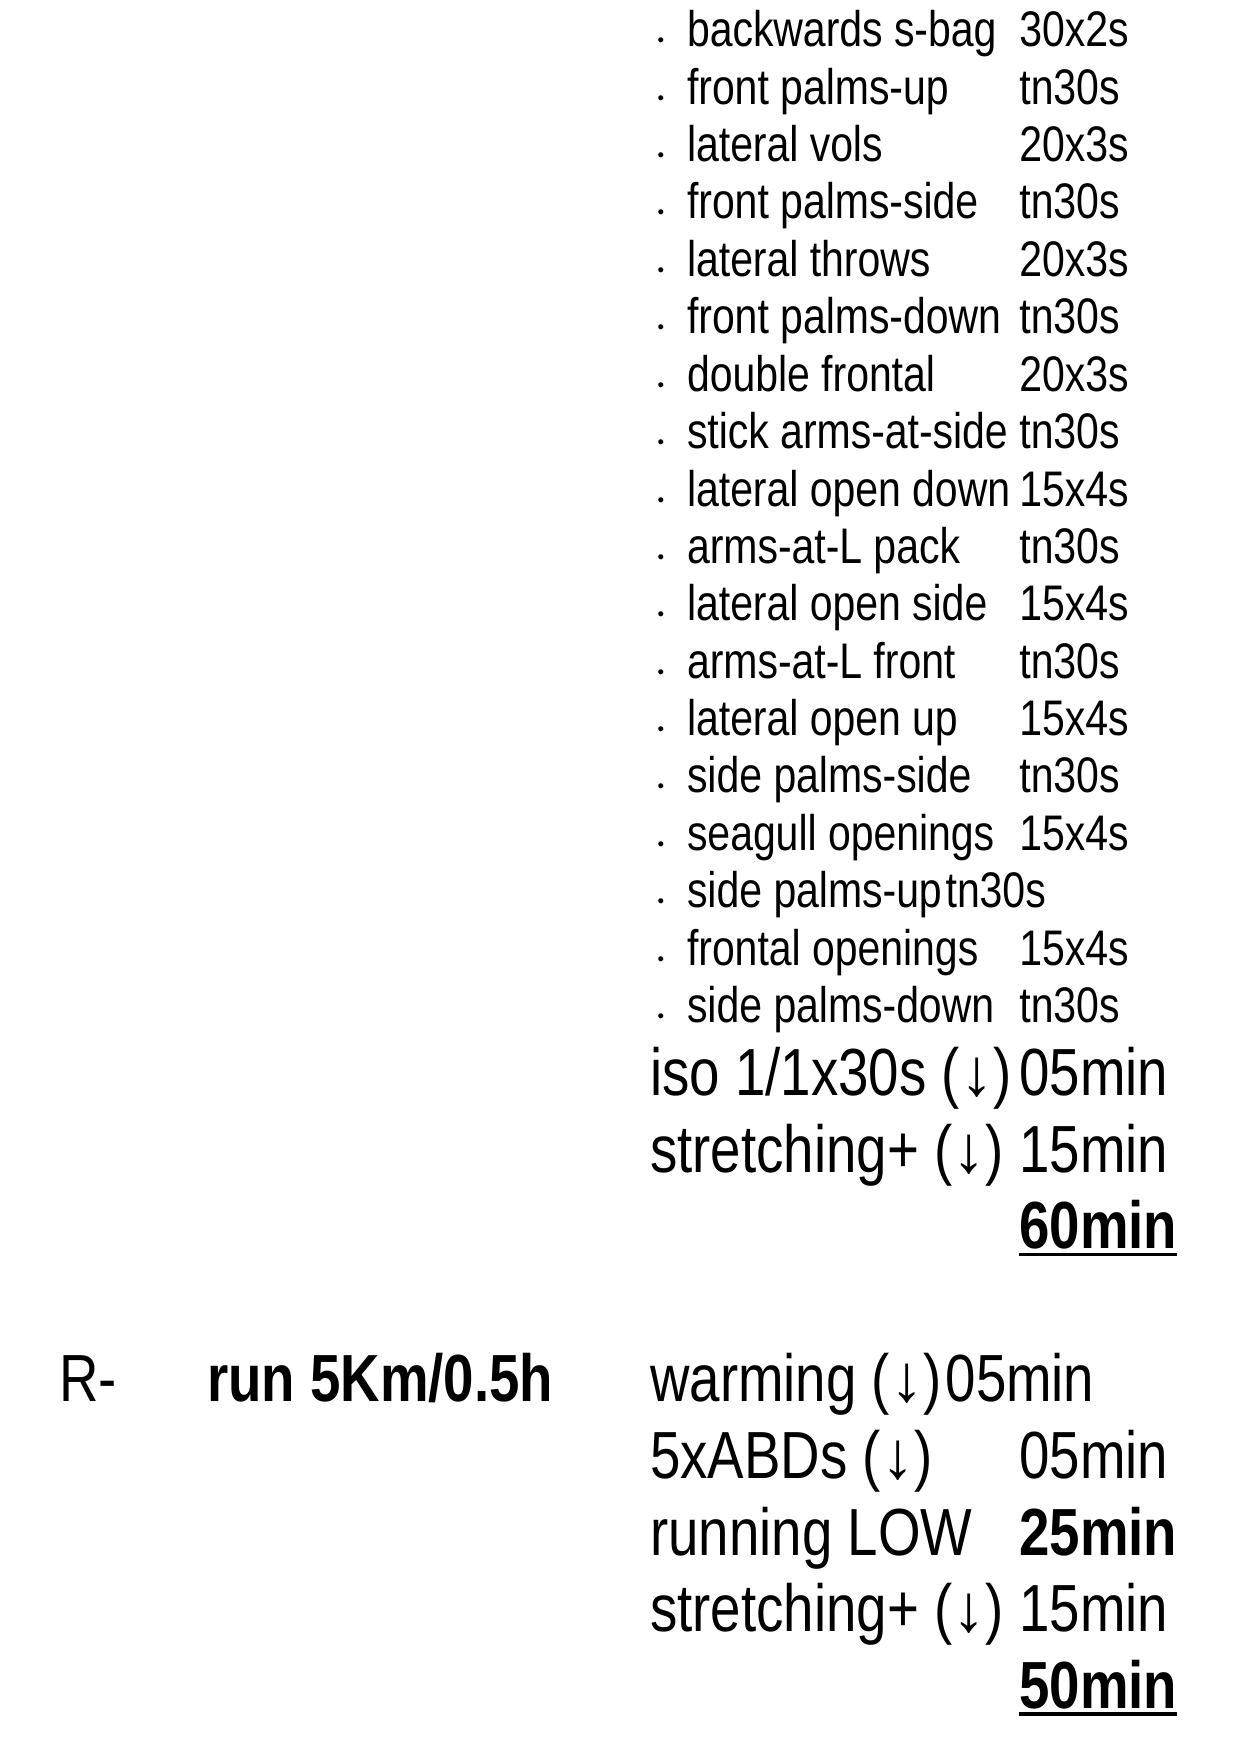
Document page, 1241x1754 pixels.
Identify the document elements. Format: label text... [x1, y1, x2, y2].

list seagull openings 15x4s [657, 803, 1181, 861]
text 5xABDs (↓) 05min [59, 1416, 1181, 1492]
list lateral throws 20x3s [657, 229, 1181, 287]
list lateral open side 15x4s [657, 574, 1181, 631]
text stretching+ (↓) 15min [59, 1569, 1181, 1646]
list front palms-up tn30s [657, 57, 1181, 115]
list lateral vols 20x3s [657, 115, 1181, 172]
list front palms-side tn30s [657, 172, 1181, 229]
list backwards s-bag 30x2s [657, 0, 1181, 57]
list lateral open down 15x4s [657, 459, 1181, 517]
text R- run 5Km/0.5h warming (↓) 05min [59, 1339, 1181, 1416]
list lateral open up 15x4s [657, 689, 1181, 746]
list side palms-down tn30s [657, 976, 1181, 1033]
list stick arms-at-side tn30s [657, 402, 1181, 459]
list front palms-down tn30s [657, 287, 1181, 344]
text running LOW 25min [59, 1492, 1181, 1569]
list arms-at-L front tn30s [657, 631, 1181, 689]
list frontal openings 15x4s [657, 918, 1181, 976]
list arms-at-L pack tn30s [657, 517, 1181, 574]
text iso 1/1x30s (↓) 05min [59, 1033, 1181, 1110]
text 60min [59, 1186, 1181, 1263]
list double frontal 20x3s [657, 344, 1181, 402]
list side palms-side tn30s [657, 746, 1181, 803]
text 50min [59, 1646, 1181, 1722]
list side palms-up tn30s [657, 861, 1181, 918]
text stretching+ (↓) 15min [59, 1110, 1181, 1186]
